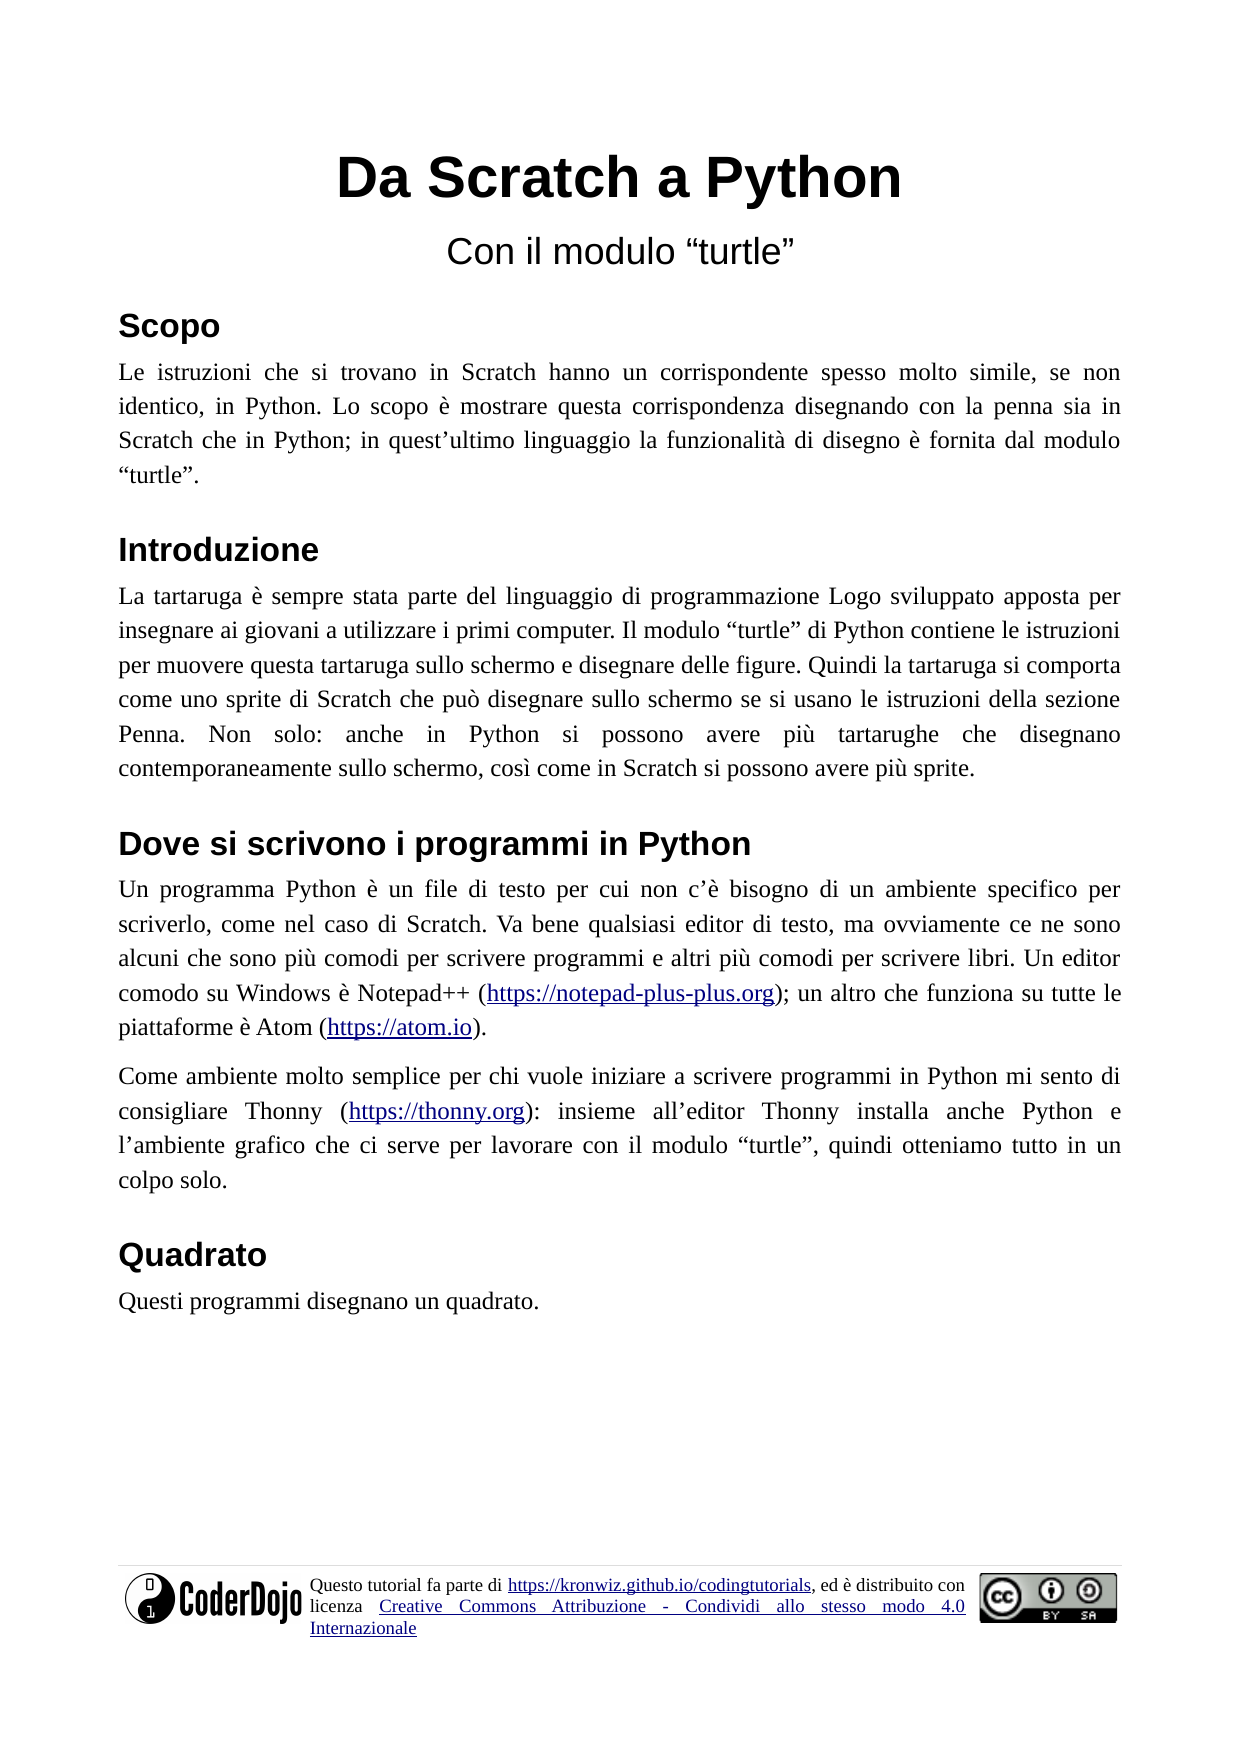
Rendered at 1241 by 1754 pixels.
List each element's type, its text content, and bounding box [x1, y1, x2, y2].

text La tartaruga è sempre stata parte del linguaggio di programmazione Logo sviluppato apposta per insegnare ai giovani a utilizzare i primi computer. Il modulo “turtle” di Python contiene le istruzioni per muovere questa tartaruga sullo schermo e disegnare delle figure. Quindi la tartaruga si comporta come uno sprite di Scratch che può disegnare sullo schermo se si usano le istruzioni della sezione Penna. Non solo: anche in Python si possono avere più tartarughe che disegnano contemporaneamente sullo schermo, così come in Scratch si possono avere più sprite. [118, 581, 1122, 782]
subtitle Con il modulo “turtle” [118, 229, 1122, 272]
subtitle Quadrato [118, 1235, 1122, 1273]
subtitle Dove si scrivono i programmi in Python [118, 823, 1122, 862]
subtitle Scopo [118, 305, 1122, 344]
text Un programma Python è un file di testo per cui non c’è bisogno di un ambiente specifico per scriverlo, come nel caso di Scratch. Va bene qualsiasi editor di testo, ma ovviamente ce ne sono alcuni che sono più comodi per scrivere programmi e altri più comodi per scrivere libri. Un editor comodo su Windows è Notepad++ (https://notepad-plus-plus.org); un altro che funziona su tutte le piattaforme è Atom (https://atom.io). [118, 874, 1122, 1041]
picture [125, 1573, 302, 1624]
subtitle Introduzione [118, 530, 1122, 568]
text Come ambiente molto semplice per chi vuole iniziare a scrivere programmi in Python mi sento di consigliare Thonny (https://thonny.org): insieme all’editor Thonny installa anche Python e l’ambiente grafico che ci serve per lavorare con il modulo “turtle”, quindi otteniamo tutto in un colpo solo. [118, 1061, 1122, 1194]
title Da Scratch a Python [118, 143, 1122, 210]
text Questi programmi disegnano un quadrato. [118, 1286, 1122, 1315]
picture [979, 1573, 1118, 1623]
text Le istruzioni che si trovano in Scratch hanno un corrispondente spesso molto simile, se non identico, in Python. Lo scopo è mostrare questa corrispondenza disegnando con la penna sia in Scratch che in Python; in quest’ultimo linguaggio la funzionalità di disegno è fornita dal modulo “turtle”. [118, 357, 1122, 489]
